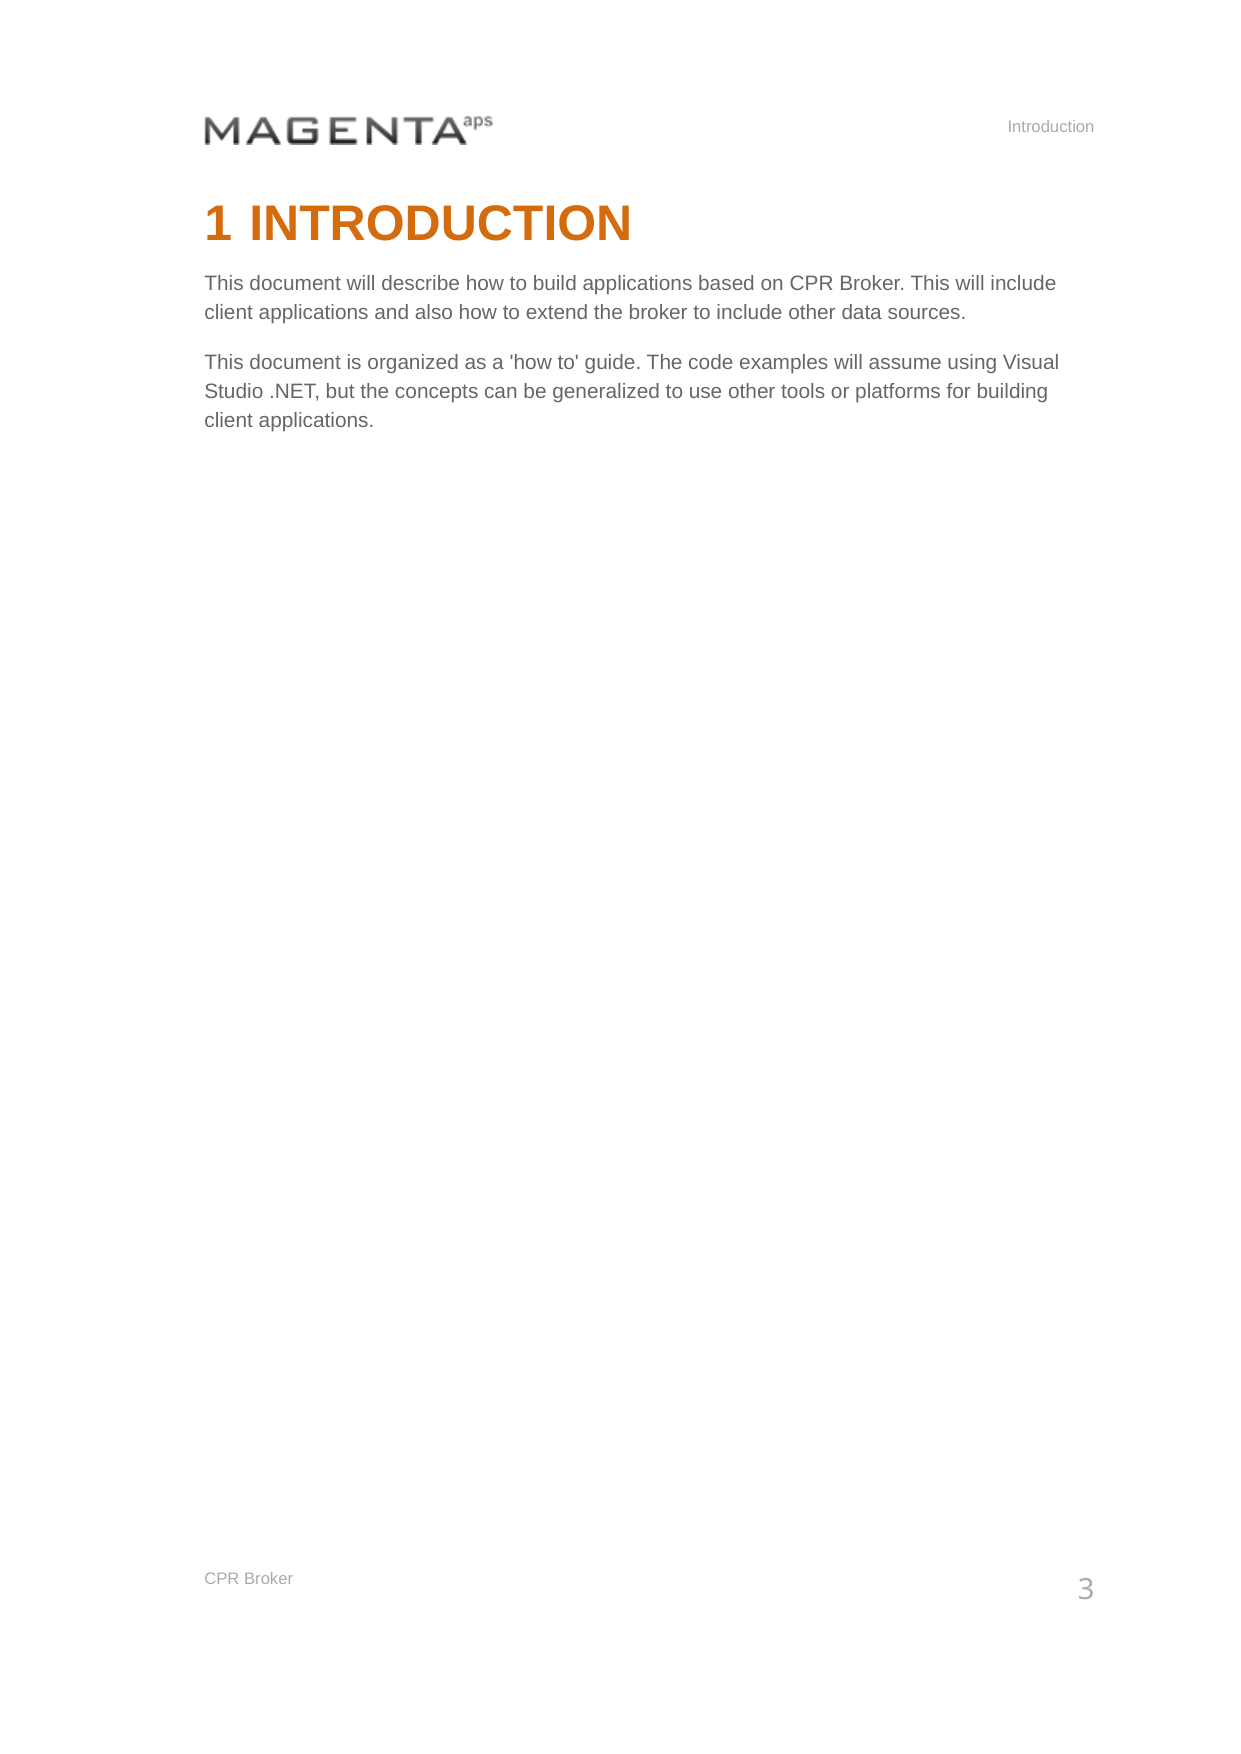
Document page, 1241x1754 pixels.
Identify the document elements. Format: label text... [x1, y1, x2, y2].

text This document is organized as a 'how to' guide. The code examples will assume using Visual Studio .NET, but the concepts can be generalized to use other tools or platforms for building client applications. [204, 346, 1094, 434]
picture [204, 116, 494, 145]
text This document will describe how to build applications based on CPR Broker. This will include client applications and also how to extend the broker to include other data sources. [204, 267, 1094, 325]
subtitle Introduction [204, 194, 1094, 252]
